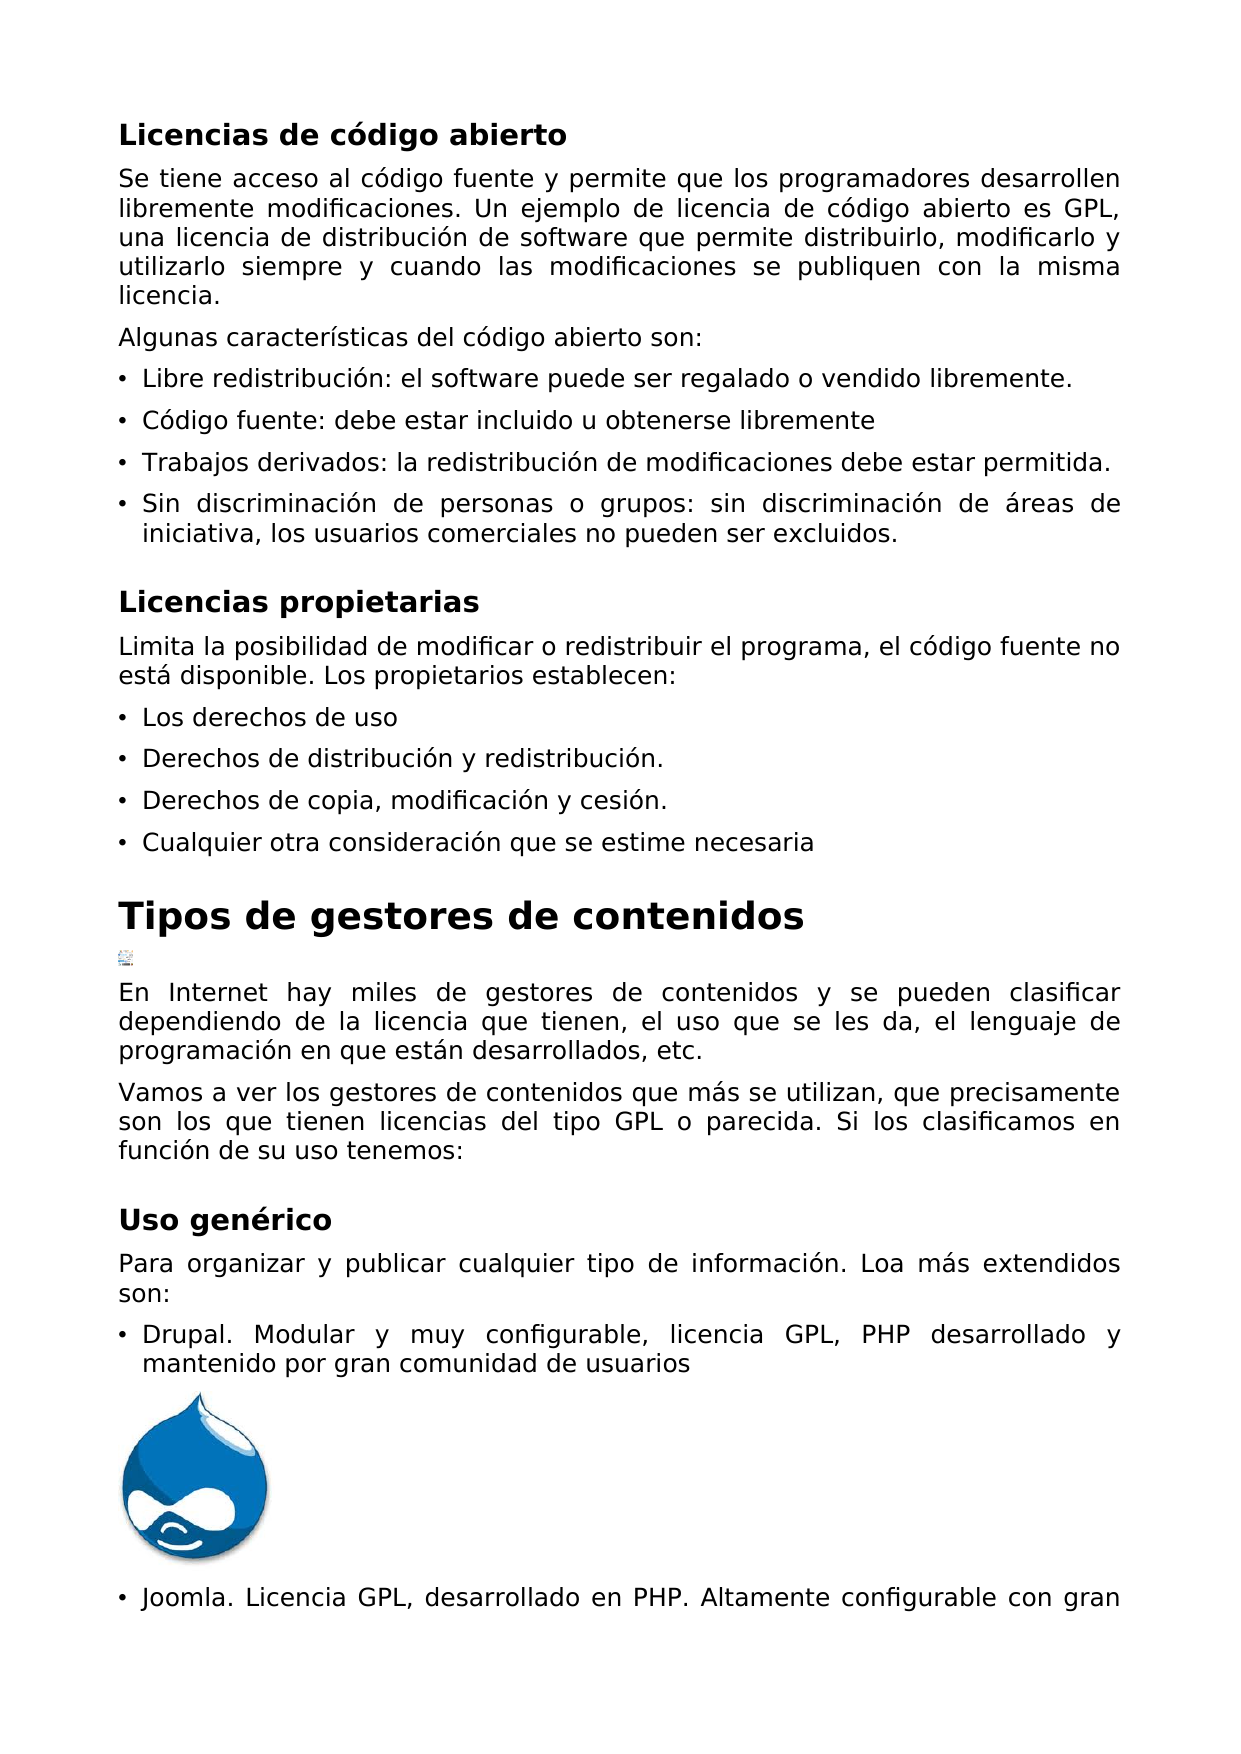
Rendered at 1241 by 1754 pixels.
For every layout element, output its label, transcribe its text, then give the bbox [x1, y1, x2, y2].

subtitle Licencias de código abierto [118, 118, 1122, 152]
list Cualquier otra consideración que se estime necesaria [118, 828, 1122, 857]
text En Internet hay miles de gestores de contenidos y se pueden clasificar dependiendo de la licencia que tienen, el uso que se les da, el lenguaje de programación en que están desarrollados, etc. [118, 978, 1122, 1066]
subtitle Tipos de gestores de contenidos [118, 894, 1122, 938]
subtitle Uso genérico [118, 1203, 1122, 1237]
list Código fuente: debe estar incluido u obtenerse libremente [118, 406, 1122, 435]
text Algunas características del código abierto son: [118, 323, 1122, 352]
subtitle Licencias propietarias [118, 585, 1122, 619]
list Joomla. Licencia GPL, desarrollado en PHP. Altamente configurable con gran [118, 1583, 1122, 1613]
list Trabajos derivados: la redistribución de modificaciones debe estar permitida. [118, 448, 1122, 477]
list Derechos de copia, modificación y cesión. [118, 786, 1122, 815]
list Los derechos de uso [118, 703, 1122, 732]
picture [118, 1391, 275, 1571]
list Libre redistribución: el software puede ser regalado o vendido libremente. [118, 364, 1122, 394]
text Para organizar y publicar cualquier tipo de información. Loa más extendidos son: [118, 1250, 1122, 1308]
text Se tiene acceso al código fuente y permite que los programadores desarrollen libremente modificaciones. Un ejemplo de licencia de código abierto es GPL, una licencia de distribución de software que permite distribuirlo, modificarlo y utilizarlo siempre y cuando las modificaciones se publiquen con la misma licencia. [118, 164, 1122, 310]
text Vamos a ver los gestores de contenidos que más se utilizan, que precisamente son los que tienen licencias del tipo GPL o parecida. Si los clasificamos en función de su uso tenemos: [118, 1078, 1122, 1166]
list Sin discriminación de personas o grupos: sin discriminación de áreas de iniciativa, los usuarios comerciales no pueden ser excluidos. [118, 489, 1122, 548]
text Limita la posibilidad de modificar o redistribuir el programa, el código fuente no está disponible. Los propietarios establecen: [118, 632, 1122, 690]
picture [118, 950, 133, 966]
list Derechos de distribución y redistribución. [118, 744, 1122, 773]
list Drupal. Modular y muy configurable, licencia GPL, PHP desarrollado y mantenido por gran comunidad de usuarios [118, 1321, 1122, 1379]
